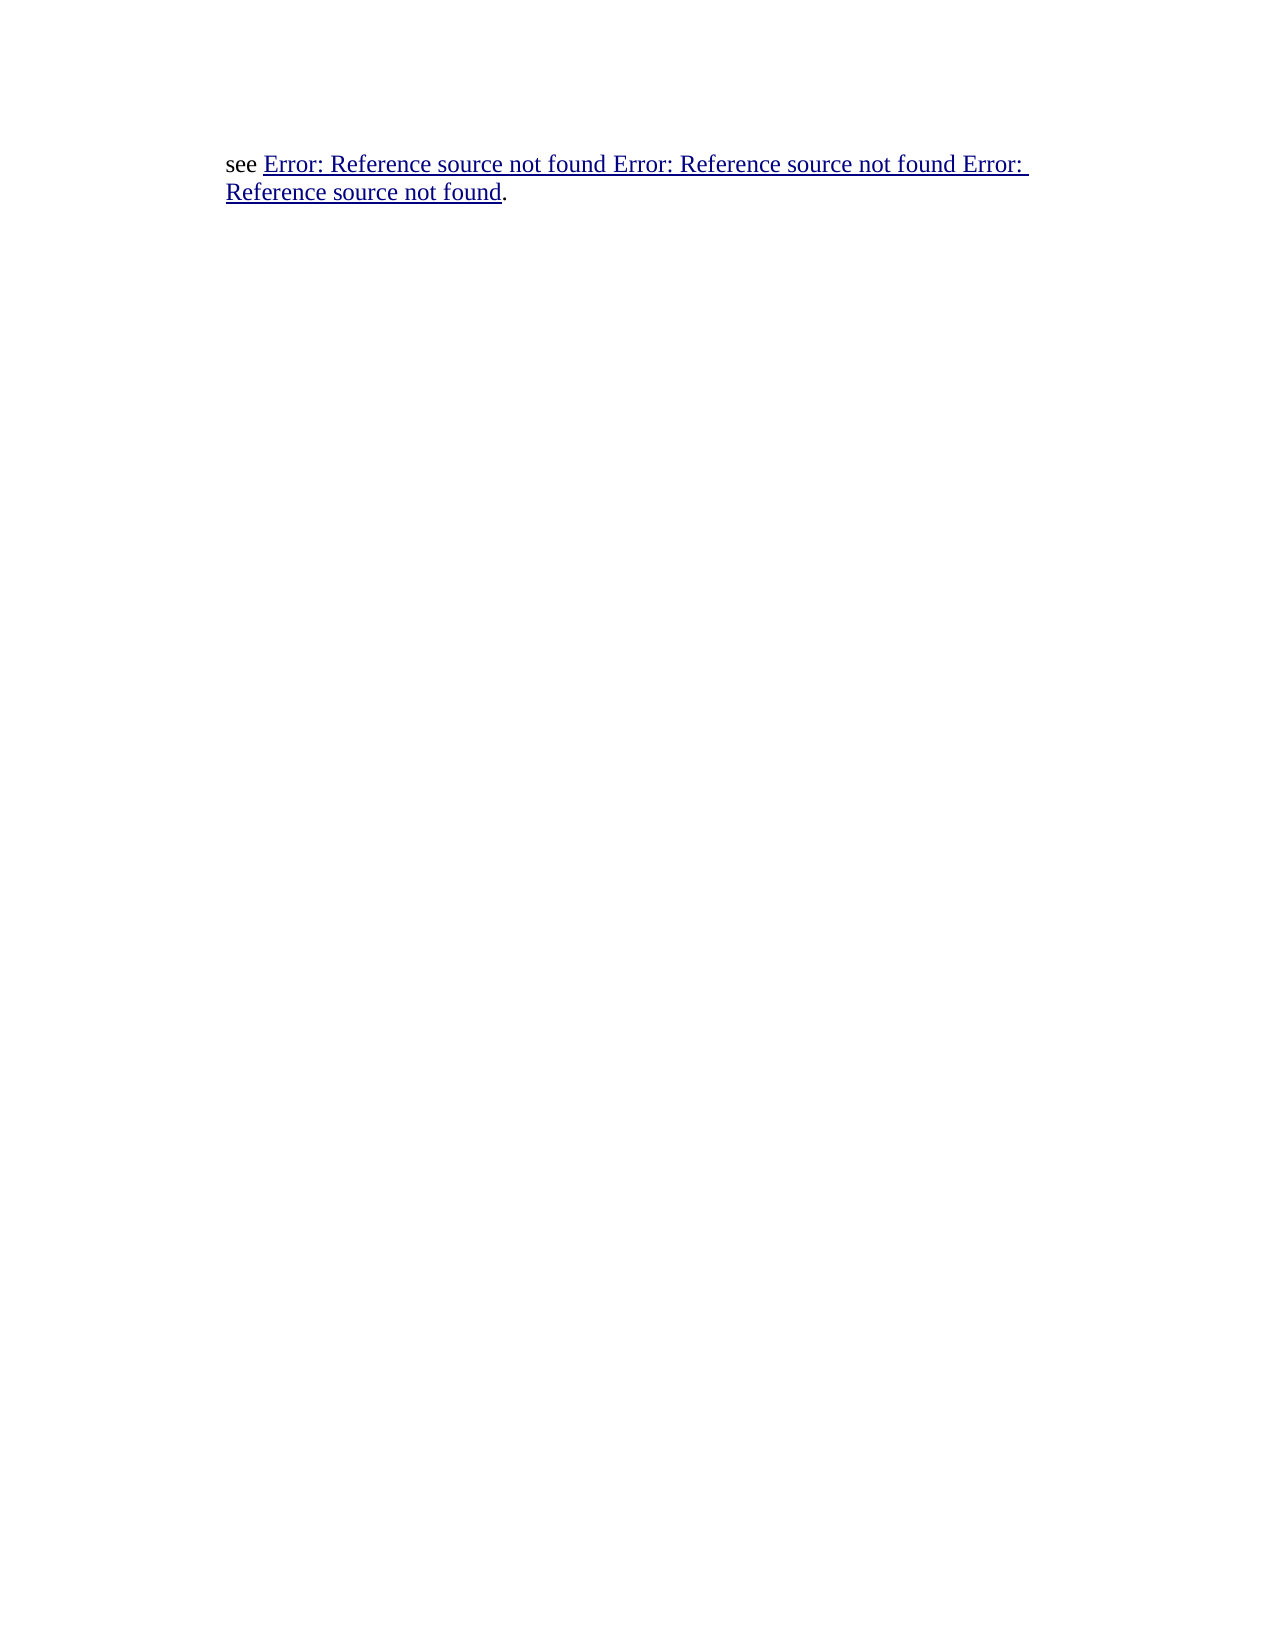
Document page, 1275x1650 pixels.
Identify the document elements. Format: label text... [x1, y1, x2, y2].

text see Error: Reference source not found Error: Reference source not found Error: Reference source not found. [225, 150, 1087, 206]
